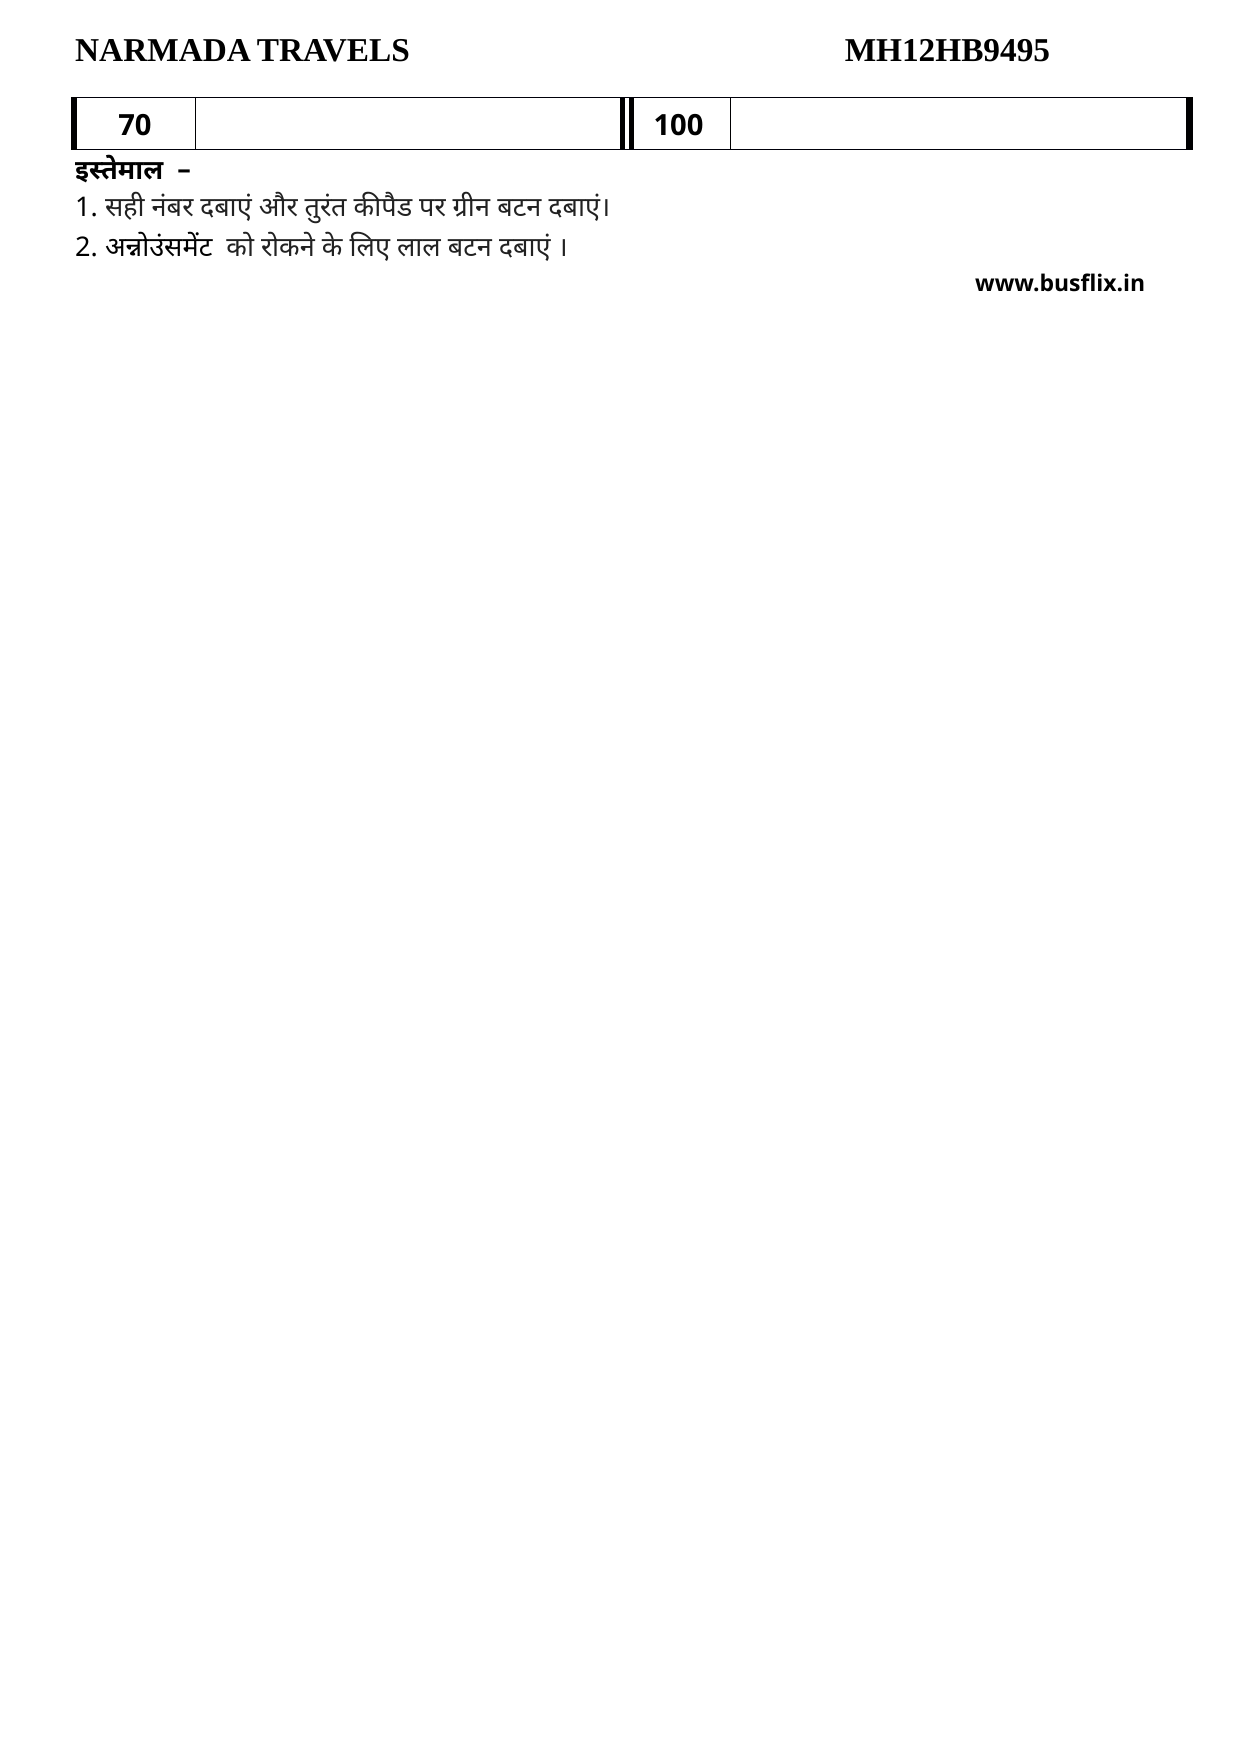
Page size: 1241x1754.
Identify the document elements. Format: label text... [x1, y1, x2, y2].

text 1. सही नंबर दबाएं और तुरंत कीपैड पर ग्रीन बटन दबाएं। [75, 187, 1165, 227]
table_cell [196, 98, 620, 149]
table_cell [731, 98, 1186, 149]
text इस्तेमाल – [75, 150, 1165, 187]
text www.busflix.in [75, 267, 1165, 298]
table_cell 100 [634, 98, 730, 149]
table_cell 70 [77, 98, 195, 149]
text 2. अन्नोउंसमेंट को रोकने के लिए लाल बटन दबाएं । [75, 227, 1165, 267]
